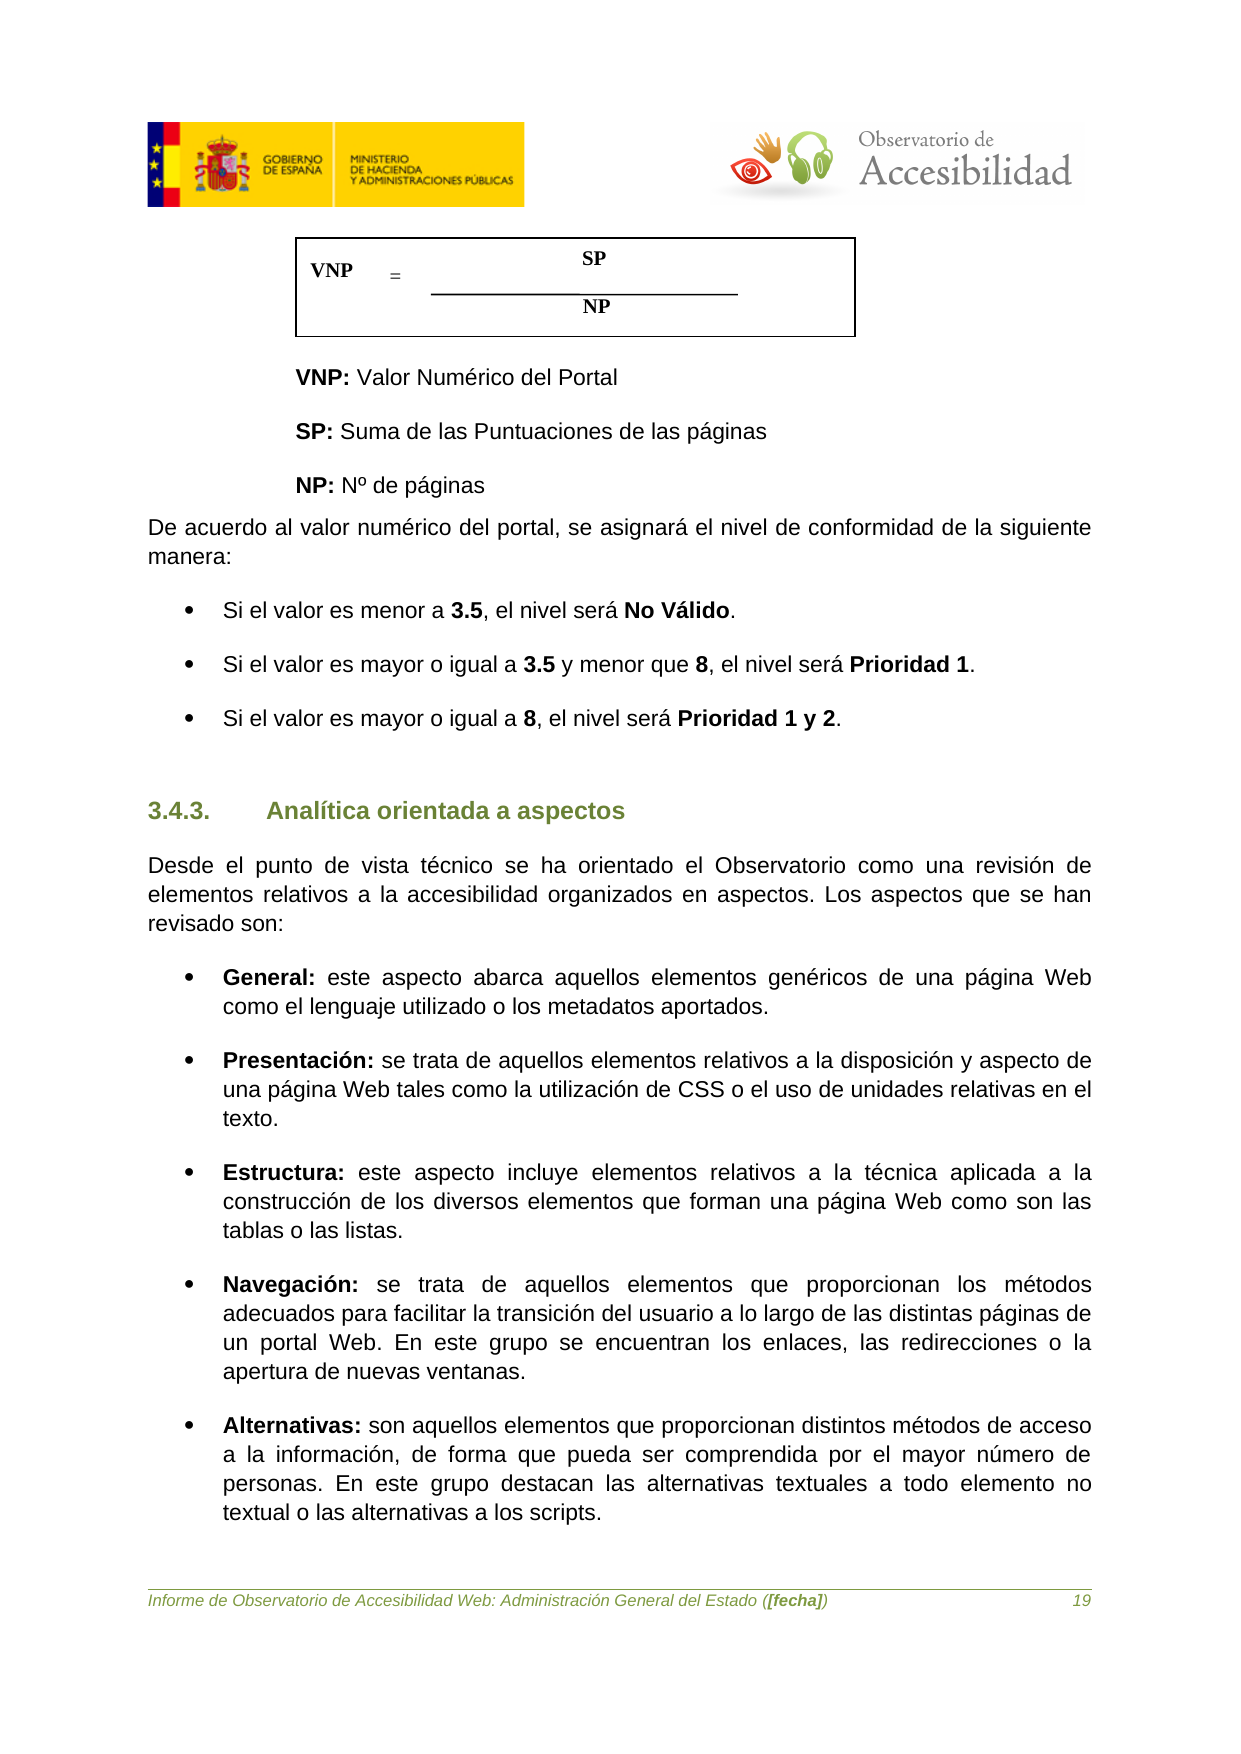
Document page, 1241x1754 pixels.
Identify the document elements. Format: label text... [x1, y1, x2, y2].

text NP: Nº de páginas [295, 472, 1092, 498]
list Si el valor es mayor o igual a 8, el nivel será Prioridad 1 y 2. [185, 704, 1092, 731]
picture [147, 122, 525, 207]
text De acuerdo al valor numérico del portal, se asignará el nivel de conformidad de la siguiente manera: [148, 514, 1092, 569]
list Navegación: se trata de aquellos elementos que proporcionan los métodos adecuados para facilitar la transición del usuario a lo largo de las distintas páginas de un portal Web. En este grupo se encuentran los enlaces, las redirecciones o la apertura de nuevas ventanas. [185, 1271, 1092, 1384]
list Estructura: este aspecto incluye elementos relativos a la técnica aplicada a la construcción de los diversos elementos que forman una página Web como son las tablas o las listas. [185, 1159, 1092, 1243]
list General: este aspecto abarca aquellos elementos genéricos de una página Web como el lenguaje utilizado o los metadatos aportados. [185, 964, 1092, 1020]
text VNP: Valor Numérico del Portal [295, 364, 1092, 391]
list Presentación: se trata de aquellos elementos relativos a la disposición y aspecto de una página Web tales como la utilización de CSS o el uso de unidades relativas en el texto. [185, 1047, 1092, 1132]
list Si el valor es mayor o igual a 3.5 y menor que 8, el nivel será Prioridad 1. [185, 651, 1092, 677]
picture [710, 122, 1086, 205]
list Si el valor es menor a 3.5, el nivel será No Válido. [185, 597, 1092, 623]
list Analítica orientada a aspectos [148, 796, 1092, 825]
list Alternativas: son aquellos elementos que proporcionan distintos métodos de acceso a la información, de forma que pueda ser comprendida por el mayor número de personas. En este grupo destacan las alternativas textuales a todo elemento no textual o las alternativas a los scripts. [185, 1412, 1092, 1525]
text SP: Suma de las Puntuaciones de las páginas [295, 418, 1092, 444]
text Desde el punto de vista técnico se ha orientado el Observatorio como una revisión de elementos relativos a la accesibilidad organizados en aspectos. Los aspectos que se han revisado son: [148, 852, 1092, 937]
